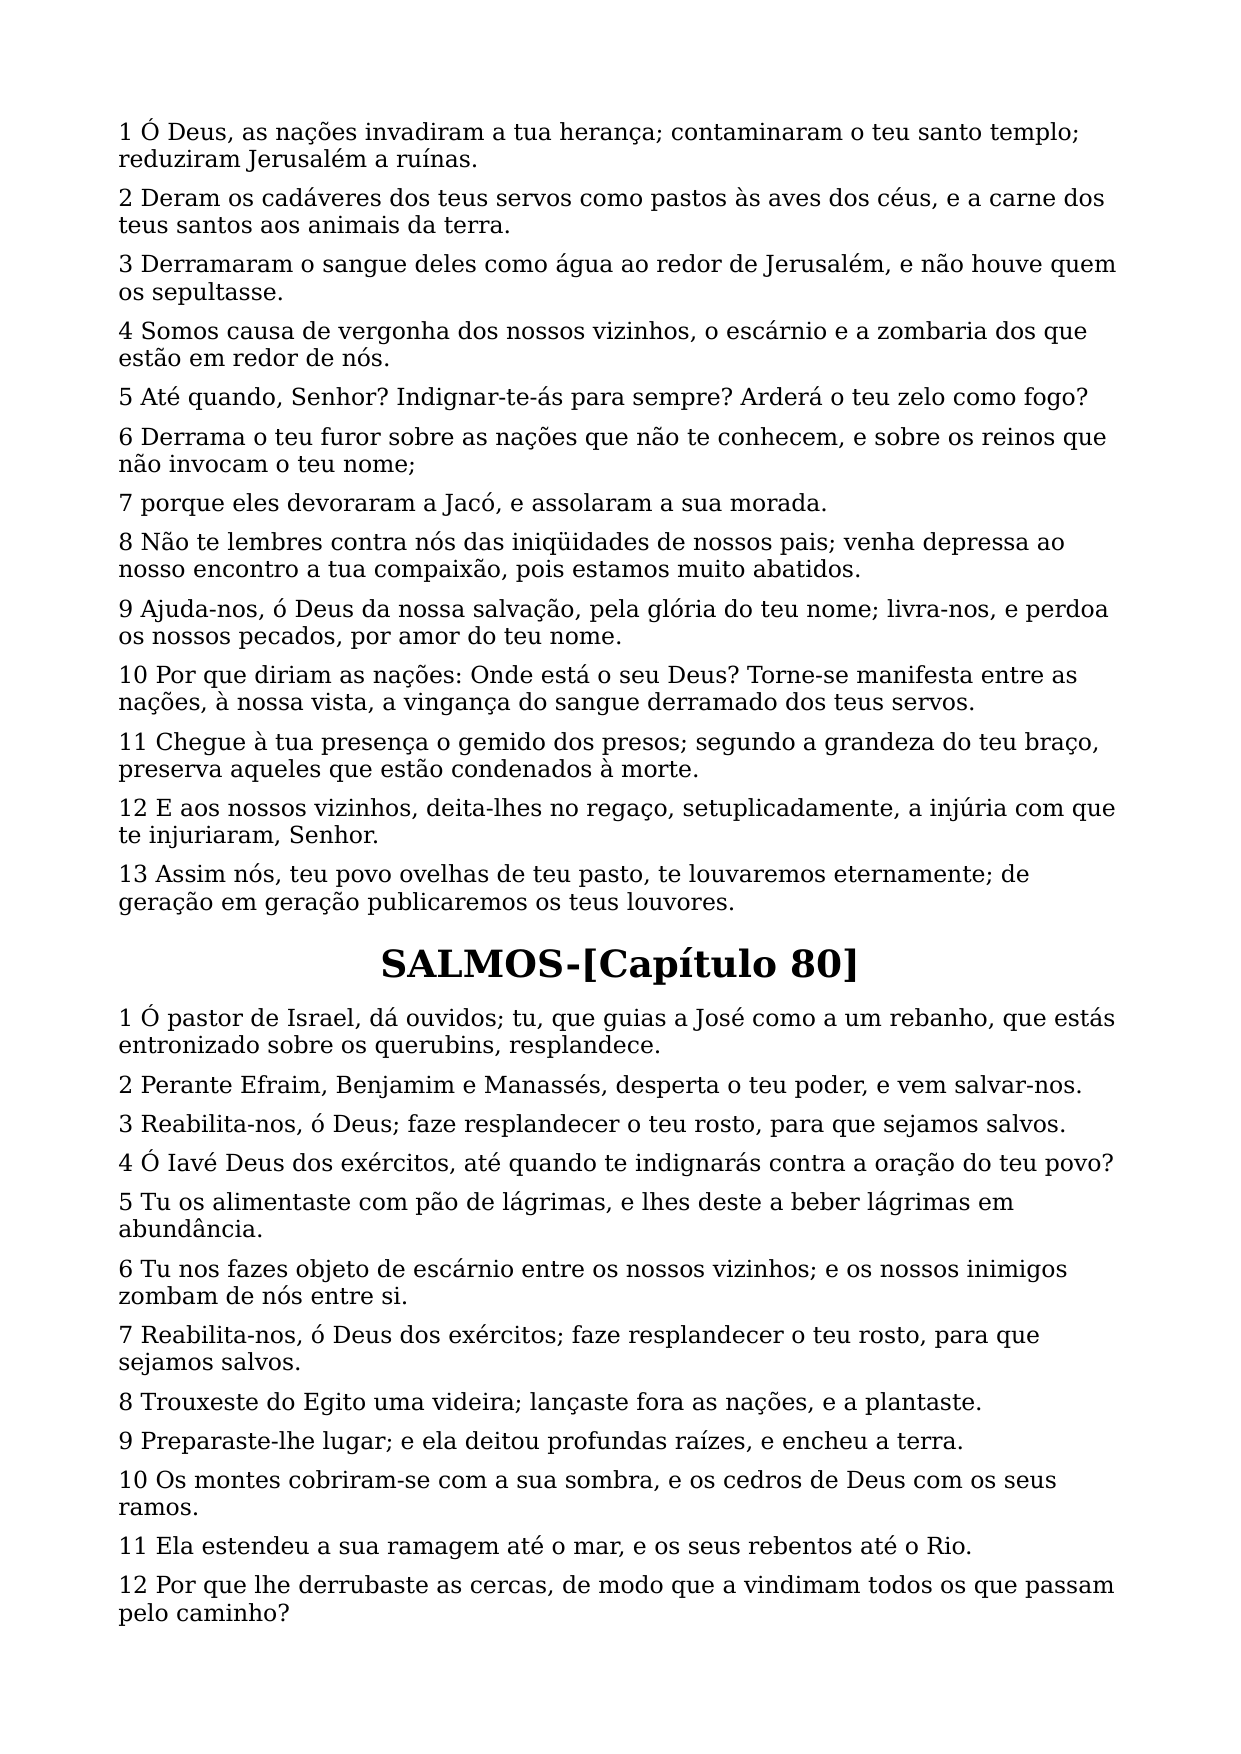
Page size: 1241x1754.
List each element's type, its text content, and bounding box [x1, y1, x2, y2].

subtitle SALMOS-[Capítulo 80] [118, 942, 1122, 986]
text 8 Não te lembres contra nós das iniqüidades de nossos pais; venha depressa ao nosso encontro a tua compaixão, pois estamos muito abatidos. [118, 529, 1122, 583]
text 10 Os montes cobriram-se com a sua sombra, e os cedros de Deus com os seus ramos. [118, 1467, 1122, 1521]
text 6 Tu nos fazes objeto de escárnio entre os nossos vizinhos; e os nossos inimigos zombam de nós entre si. [118, 1255, 1122, 1310]
text 2 Deram os cadáveres dos teus servos como pastos às aves dos céus, e a carne dos teus santos aos animais da terra. [118, 184, 1122, 239]
text 9 Preparaste-lhe lugar; e ela deitou profundas raízes, e encheu a terra. [118, 1427, 1122, 1455]
text 12 Por que lhe derrubaste as cercas, de modo que a vindimam todos os que passam pelo caminho? [118, 1572, 1122, 1627]
text 12 E aos nossos vizinhos, deita-lhes no regaço, setuplicadamente, a injúria com que te injuriaram, Senhor. [118, 794, 1122, 849]
text 11 Ela estendeu a sua ramagem até o mar, e os seus rebentos até o Rio. [118, 1533, 1122, 1560]
text 9 Ajuda-nos, ó Deus da nossa salvação, pela glória do teu nome; livra-nos, e perdoa os nossos pecados, por amor do teu nome. [118, 595, 1122, 650]
text 6 Derrama o teu furor sobre as nações que não te conhecem, e sobre os reinos que não invocam o teu nome; [118, 423, 1122, 478]
text 8 Trouxeste do Egito uma videira; lançaste fora as nações, e a plantaste. [118, 1388, 1122, 1416]
text 10 Por que diriam as nações: Onde está o seu Deus? Torne-se manifesta entre as nações, à nossa vista, a vingança do sangue derramado dos teus servos. [118, 662, 1122, 716]
text 3 Derramaram o sangue deles como água ao redor de Jerusalém, e não houve quem os sepultasse. [118, 251, 1122, 306]
text 4 Somos causa de vergonha dos nossos vizinhos, o escárnio e a zombaria dos que estão em redor de nós. [118, 317, 1122, 372]
text 7 porque eles devoraram a Jacó, e assolaram a sua morada. [118, 489, 1122, 517]
text 11 Chegue à tua presença o gemido dos presos; segundo a grandeza do teu braço, preserva aqueles que estão condenados à morte. [118, 728, 1122, 783]
text 1 Ó Deus, as nações invadiram a tua herança; contaminaram o teu santo templo; reduziram Jerusalém a ruínas. [118, 118, 1122, 173]
text 3 Reabilita-nos, ó Deus; faze resplandecer o teu rosto, para que sejamos salvos. [118, 1111, 1122, 1138]
text 5 Até quando, Senhor? Indignar-te-ás para sempre? Arderá o teu zelo como fogo? [118, 384, 1122, 411]
text 7 Reabilita-nos, ó Deus dos exércitos; faze resplandecer o teu rosto, para que sejamos salvos. [118, 1322, 1122, 1376]
text 2 Perante Efraim, Benjamim e Manassés, desperta o teu poder, e vem salvar-nos. [118, 1071, 1122, 1099]
text 13 Assim nós, teu povo ovelhas de teu pasto, te louvaremos eternamente; de geração em geração publicaremos os teus louvores. [118, 861, 1122, 916]
text 5 Tu os alimentaste com pão de lágrimas, e lhes deste a beber lágrimas em abundância. [118, 1189, 1122, 1243]
text 4 Ó Iavé Deus dos exércitos, até quando te indignarás contra a oração do teu povo? [118, 1150, 1122, 1177]
text 1 Ó pastor de Israel, dá ouvidos; tu, que guias a José como a um rebanho, que estás entronizado sobre os querubins, resplandece. [118, 1005, 1122, 1059]
